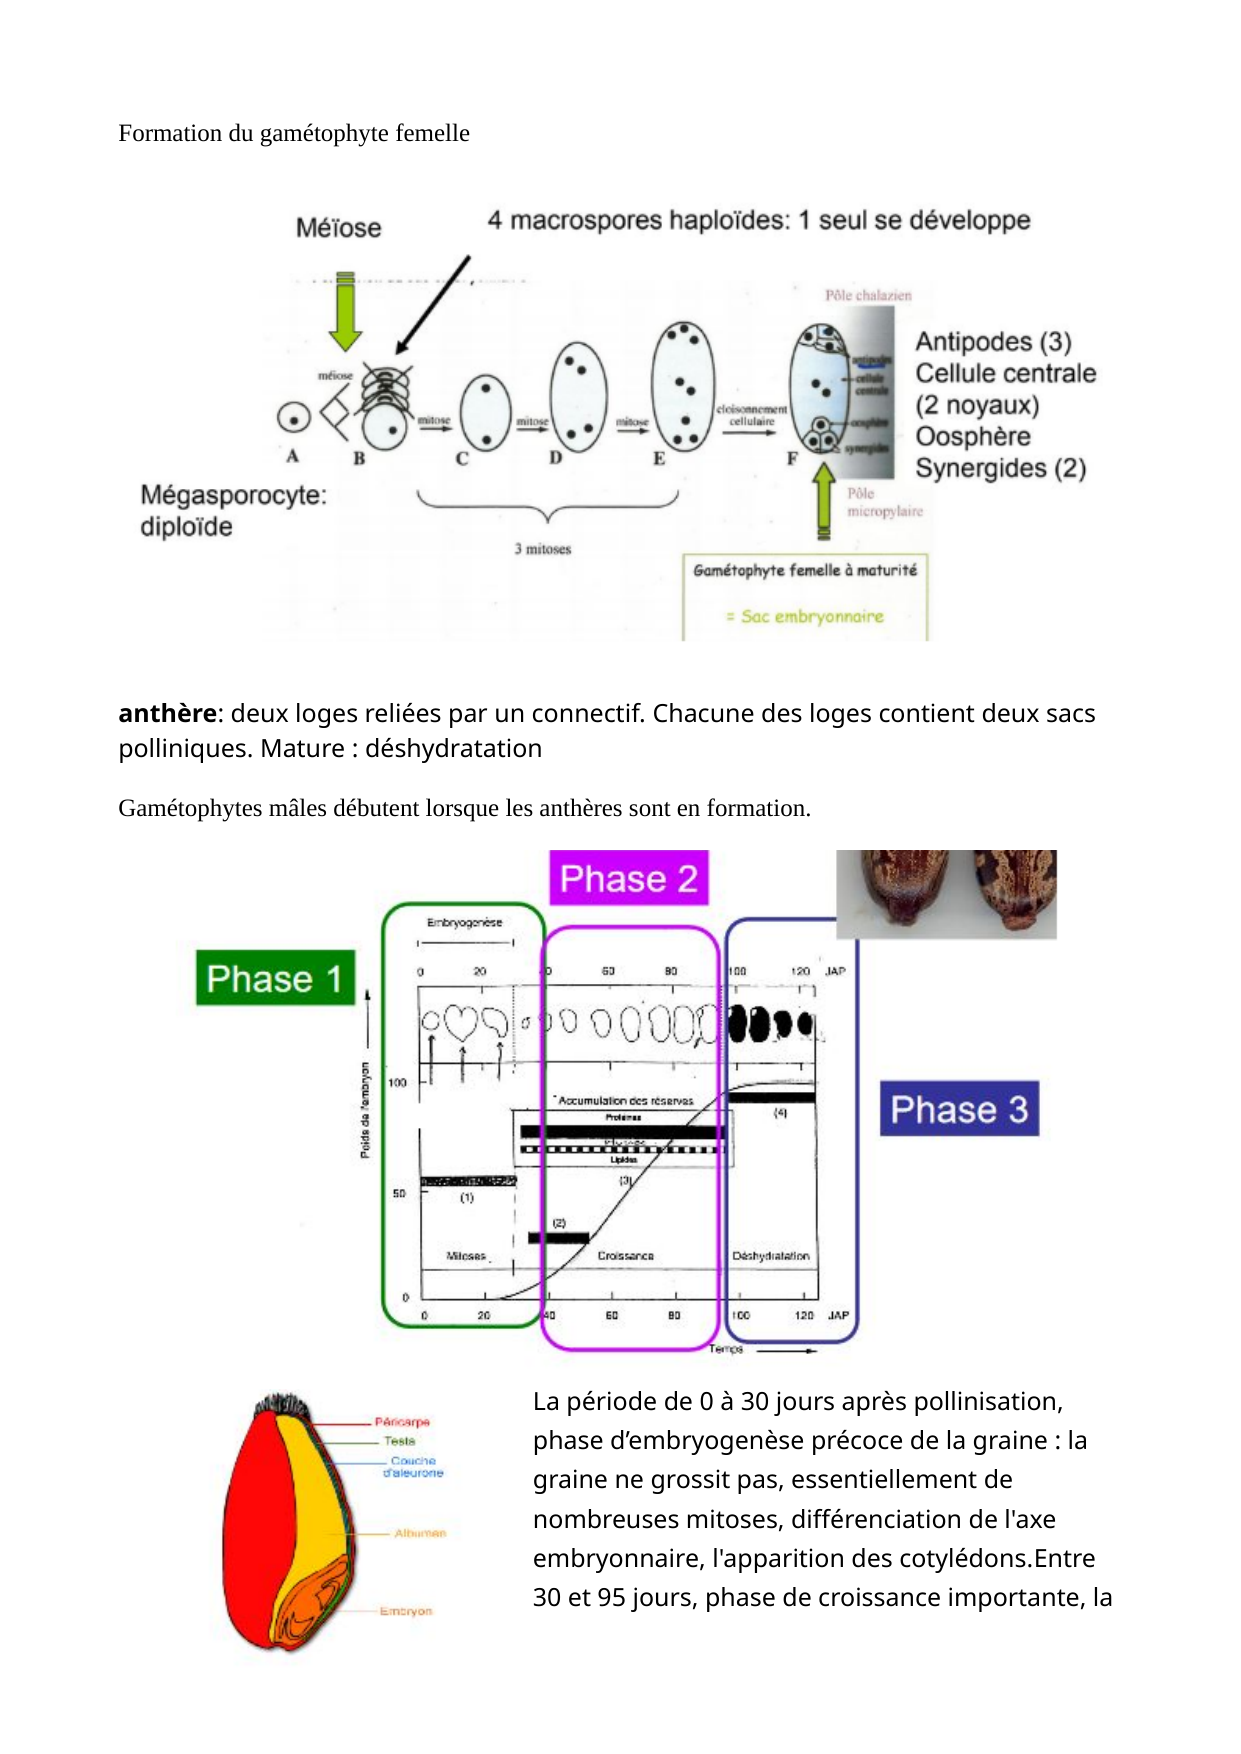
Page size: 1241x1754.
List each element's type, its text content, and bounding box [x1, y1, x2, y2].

text Formation du gamétophyte femelle [118, 118, 1122, 147]
picture [207, 1389, 533, 1675]
text Gamétophytes mâles débutent lorsque les anthères sont en formation. [118, 793, 1122, 822]
picture [118, 175, 1123, 668]
text La période de 0 à 30 jours après pollinisation, phase d’embryogenèse précoce de la graine : la graine ne grossit pas, essentiellement de nombreuses mitoses, différenciation de l'axe embryonnaire, l'apparition des cotylédons.Entre 30 et 95 jours, phase de croissance importante, la [118, 851, 1122, 1614]
text anthère: deux loges reliées par un connectif. Chacune des loges contient deux sacs polliniques. Mature : déshydratation [118, 696, 1122, 764]
picture [175, 850, 1065, 1379]
